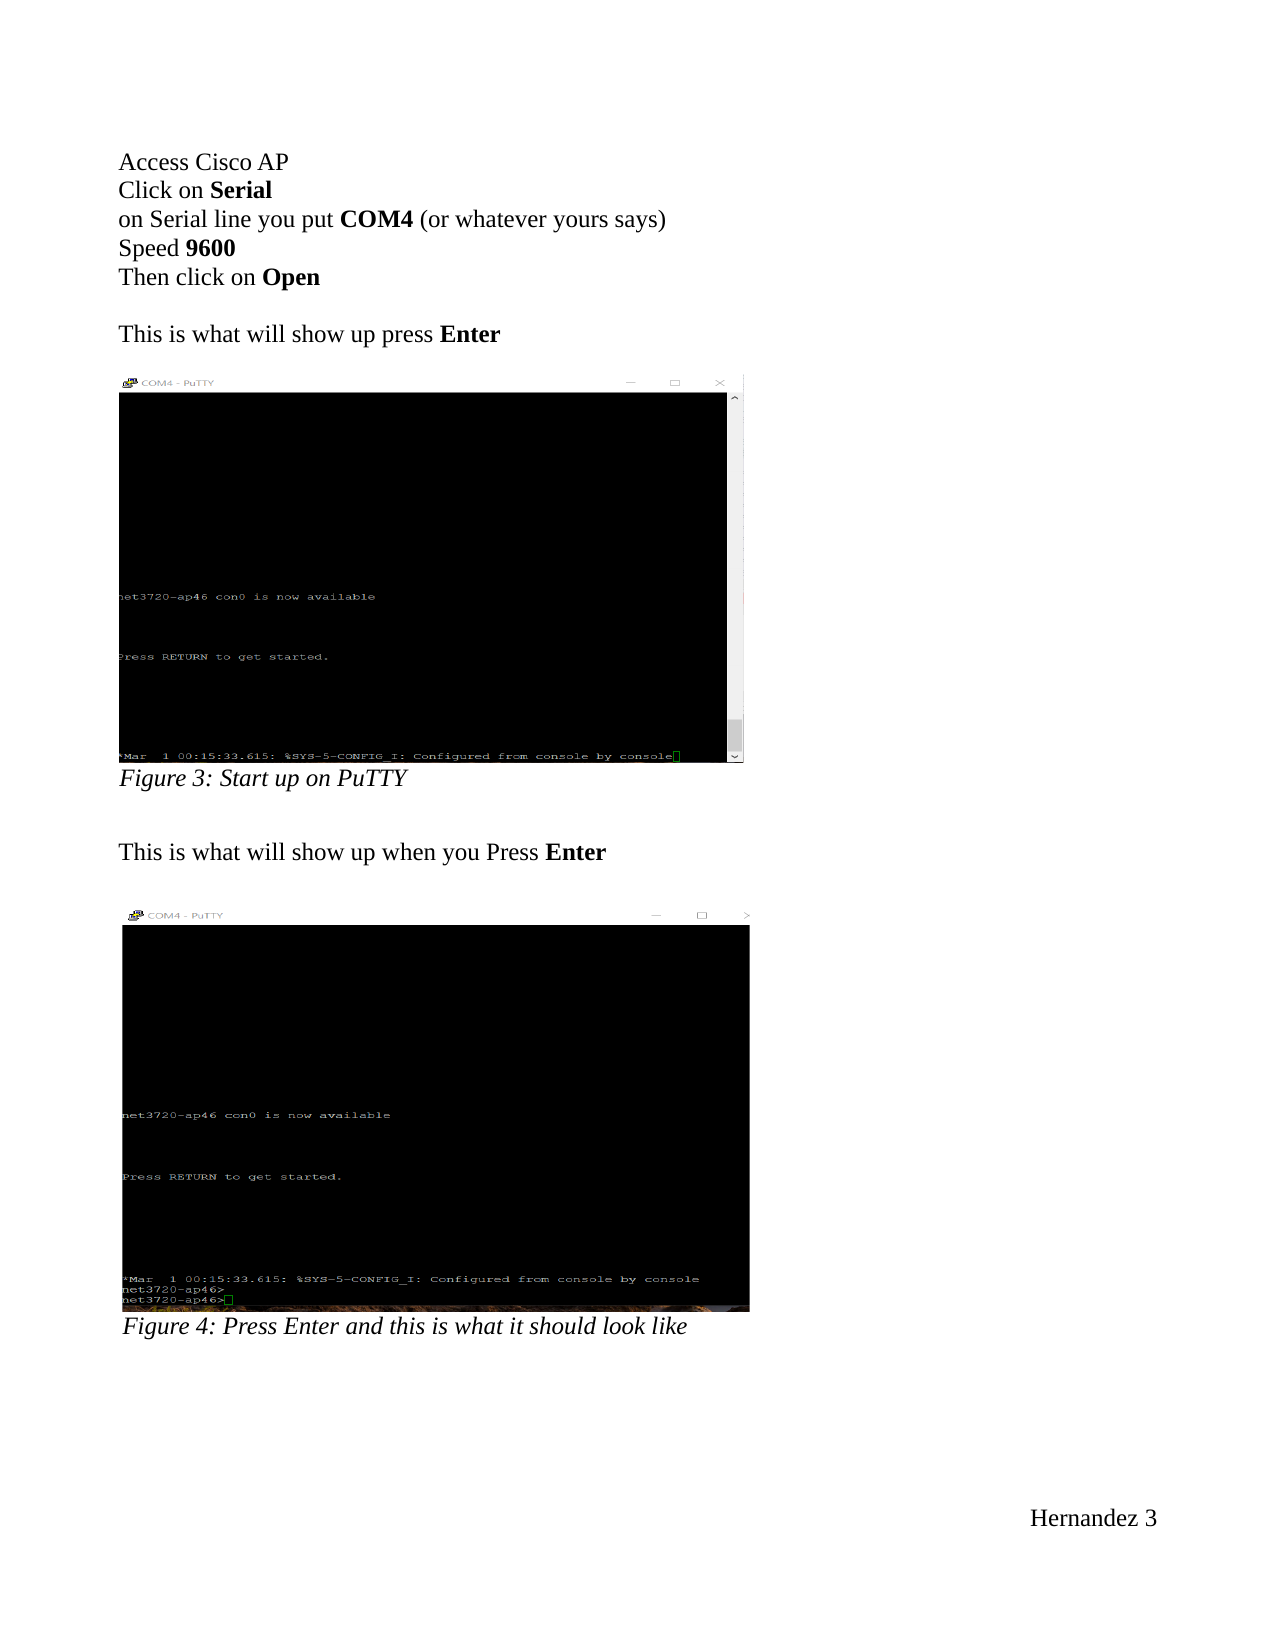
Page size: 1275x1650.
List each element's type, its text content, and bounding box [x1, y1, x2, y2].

text Access Cisco AP [118, 147, 1157, 176]
text on Serial line you put COM4 (or whatever yours says) [118, 204, 1157, 233]
text This is what will show up when you Press Enter [118, 837, 1157, 866]
text Then click on Open [118, 262, 1157, 291]
text Speed 9600 [118, 233, 1157, 262]
text Click on Serial [118, 176, 1157, 204]
picture [119, 374, 744, 763]
text Figure 4: Press Enter and this is what it should look like [122, 1312, 749, 1340]
text Figure 3: Start up on PuTTY [119, 763, 743, 792]
text This is what will show up press Enter [118, 319, 1157, 348]
picture [122, 909, 750, 1312]
